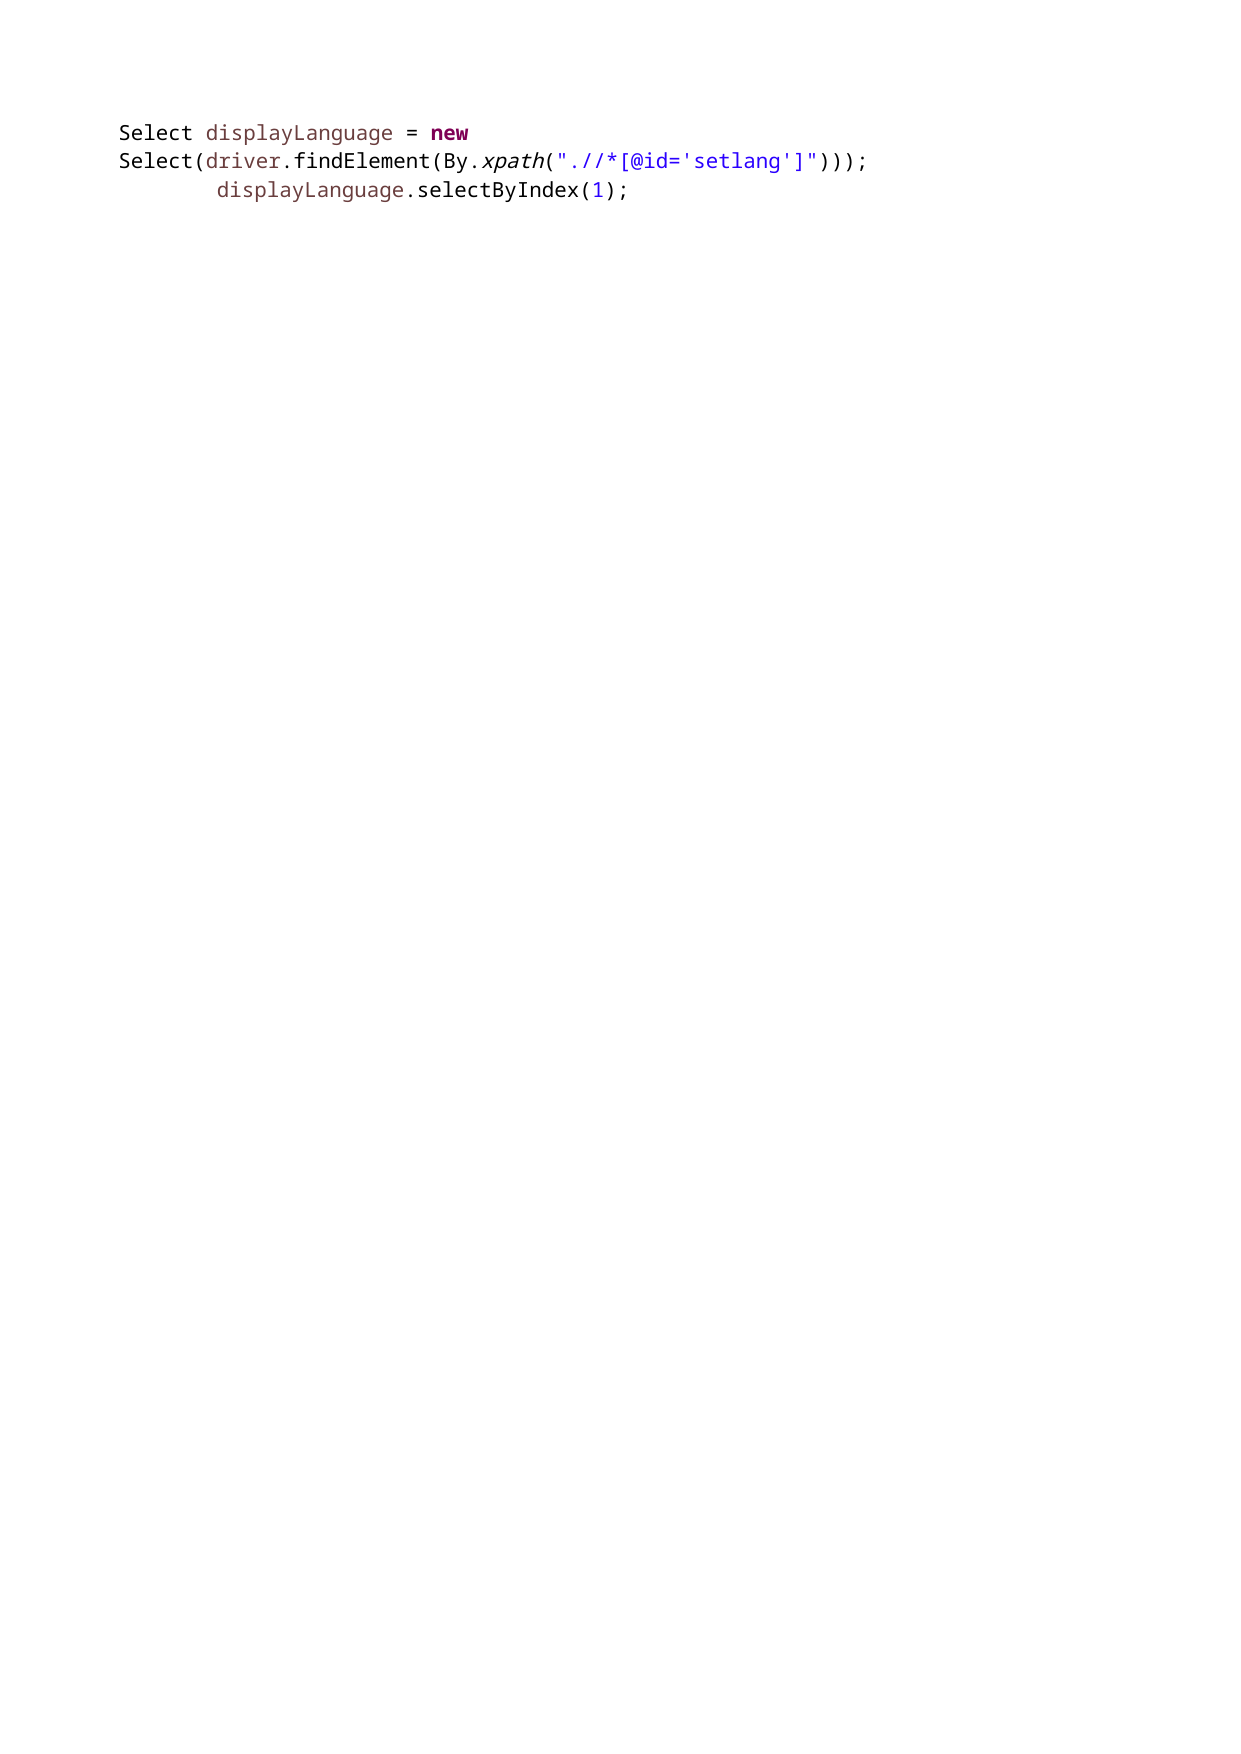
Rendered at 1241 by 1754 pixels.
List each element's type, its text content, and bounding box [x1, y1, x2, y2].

text displayLanguage.selectByIndex(1); [118, 175, 1122, 203]
text Select displayLanguage = new Select(driver.findElement(By.xpath(".//*[@id='setlang']"))); [118, 118, 1122, 175]
